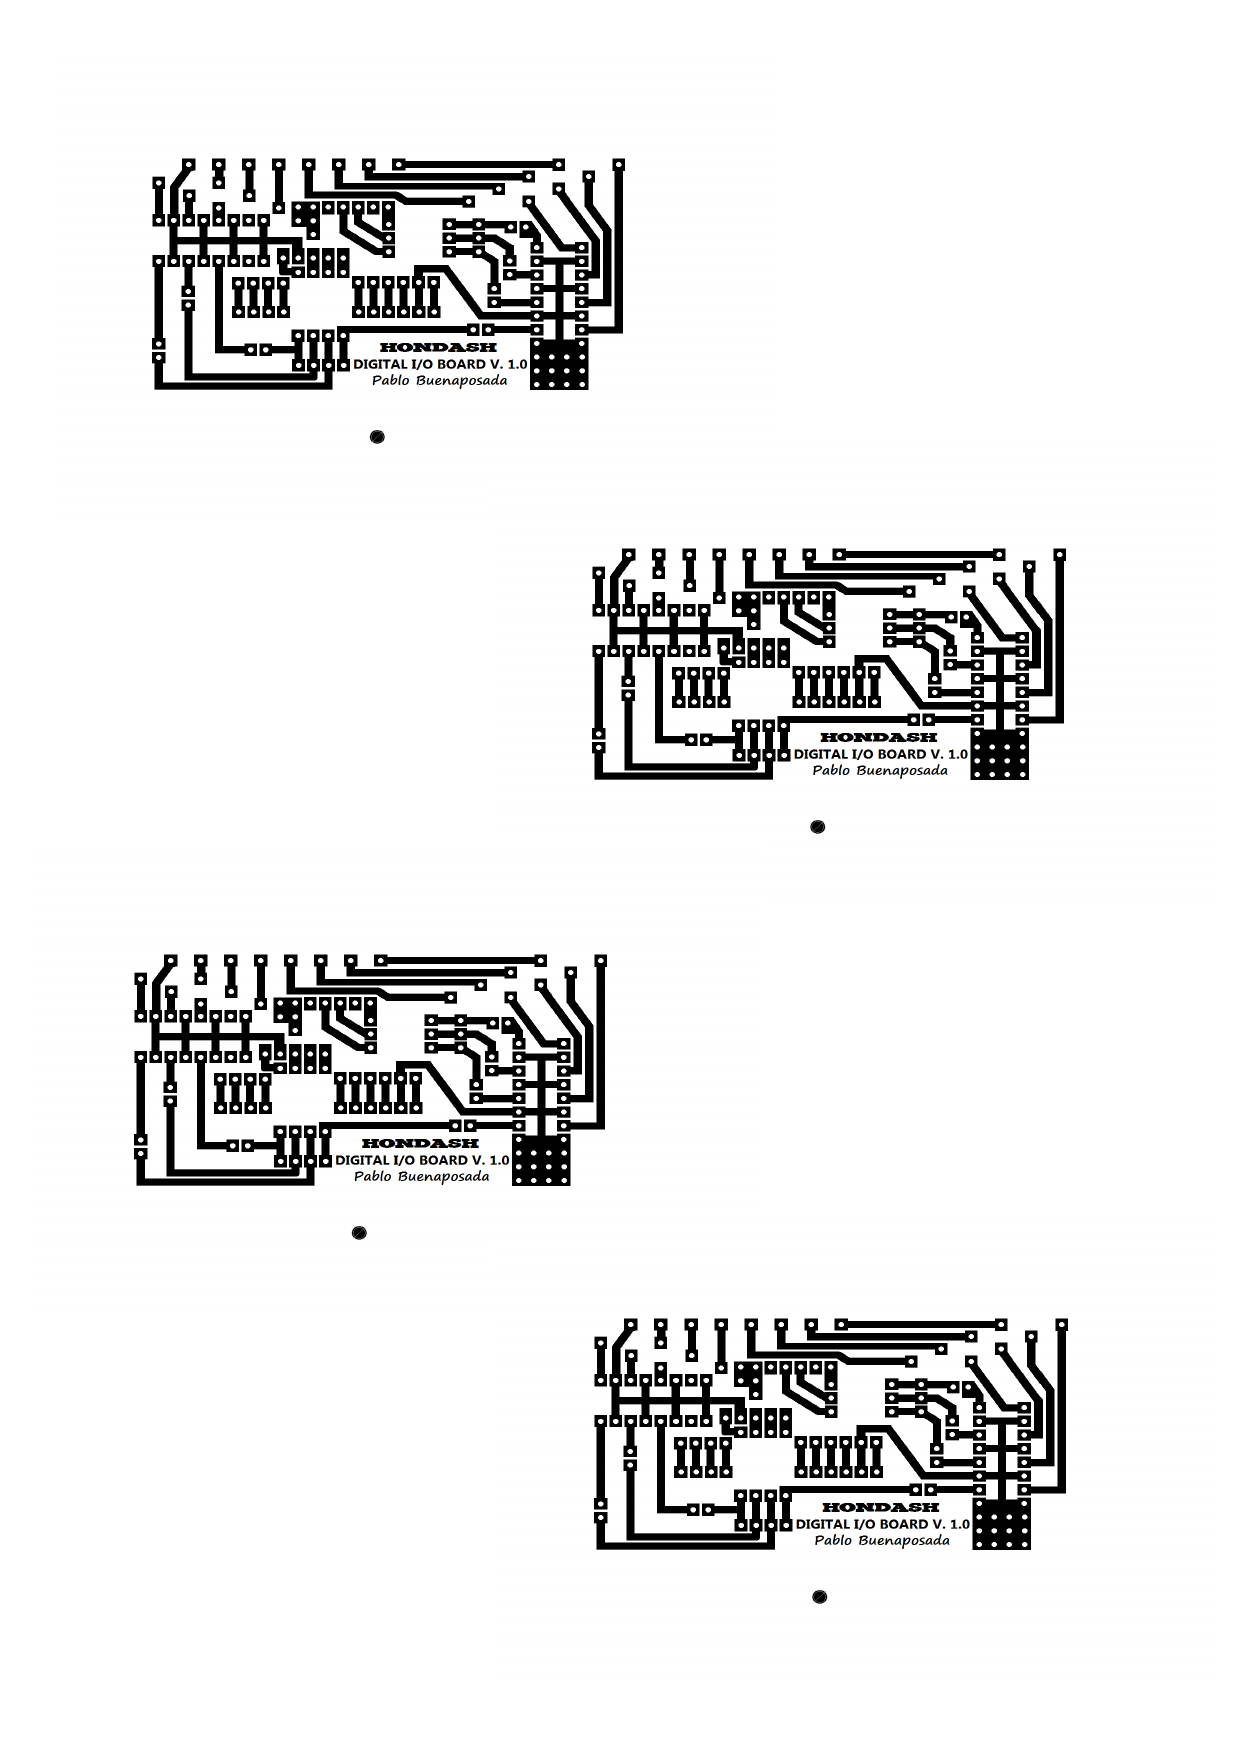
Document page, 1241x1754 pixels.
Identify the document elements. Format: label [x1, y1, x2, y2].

picture [31, 48, 1223, 1679]
